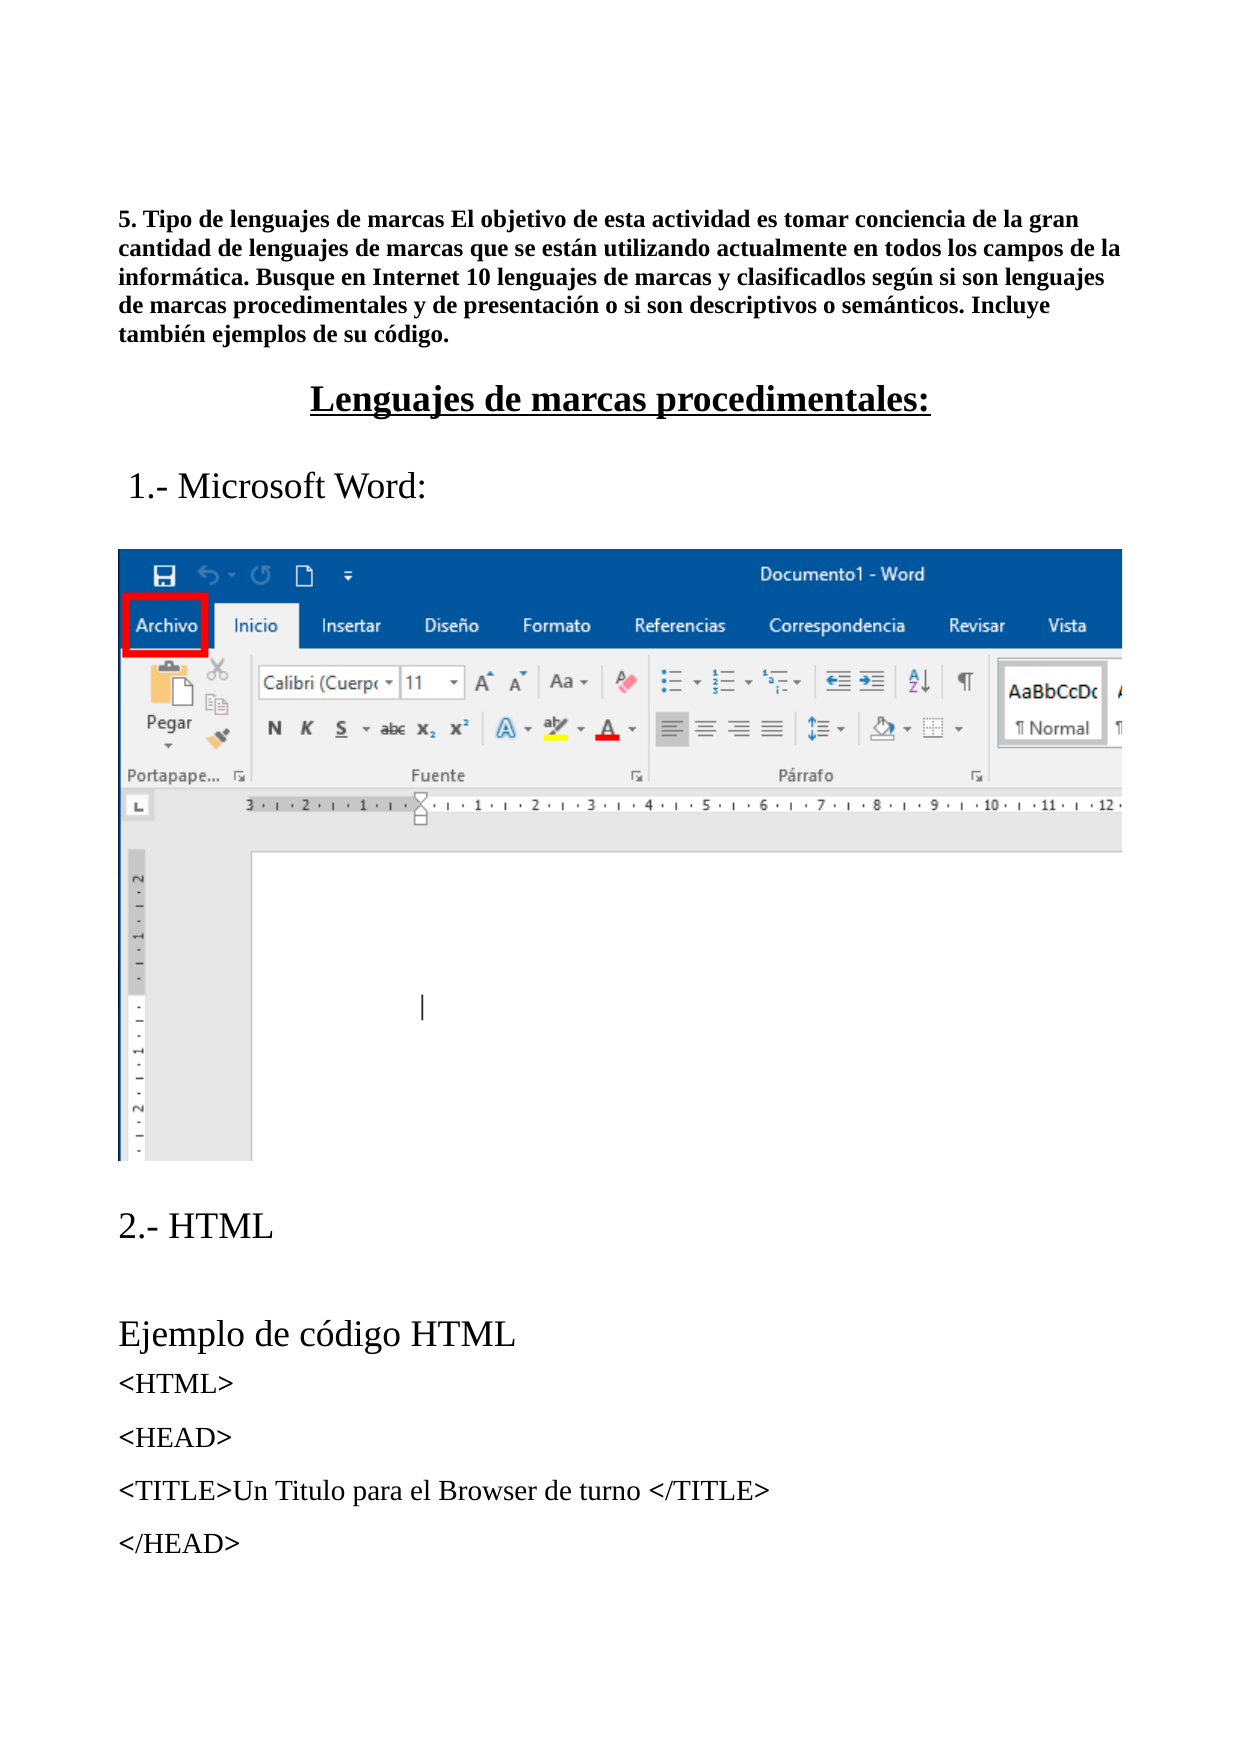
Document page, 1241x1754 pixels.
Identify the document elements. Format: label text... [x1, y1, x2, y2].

text 1.- Microsoft Word: [118, 463, 1122, 506]
text 5. Tipo de lenguajes de marcas El objetivo de esta actividad es tomar conciencia de la gran cantidad de lenguajes de marcas que se están utilizando actualmente en todos los campos de la informática. Busque en Internet 10 lenguajes de marcas y clasificadlos según si son lenguajes de marcas procedimentales y de presentación o si son descriptivos o semánticos. Incluye también ejemplos de su código. [118, 204, 1122, 348]
picture [118, 549, 1123, 1161]
text </HEAD> [118, 1526, 1122, 1559]
text Lenguajes de marcas procedimentales: [118, 377, 1122, 420]
text <HEAD> [118, 1420, 1122, 1453]
text <TITLE>Un Titulo para el Browser de turno </TITLE> [118, 1473, 1122, 1506]
text <HTML> [118, 1367, 1122, 1400]
text 2.- HTML [118, 1204, 1122, 1247]
subtitle Ejemplo de código HTML [118, 1311, 1122, 1354]
